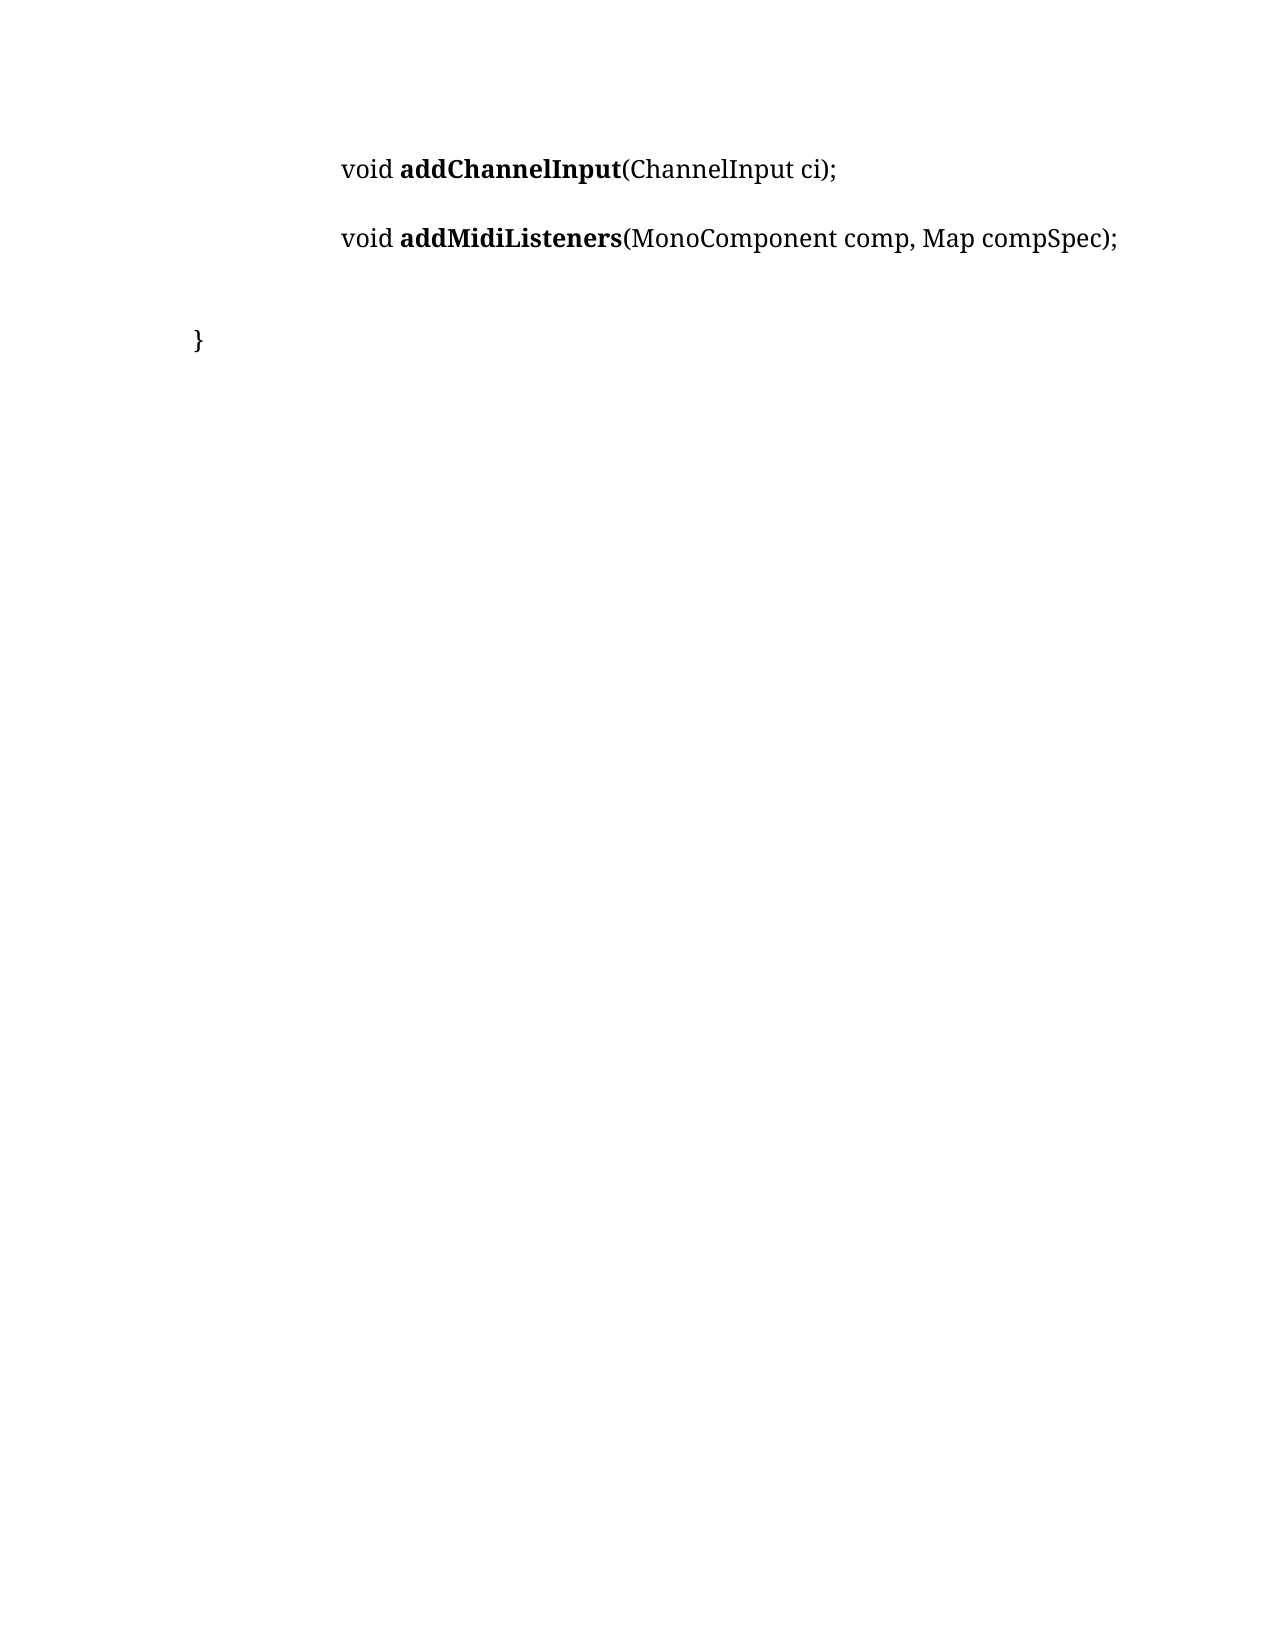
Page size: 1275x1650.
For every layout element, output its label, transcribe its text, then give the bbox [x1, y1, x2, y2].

table_cell [118, 118, 315, 152]
text } [193, 322, 1157, 357]
table_cell [315, 118, 1157, 152]
table_cell [118, 152, 315, 220]
table_cell void addMidiListeners(MonoComponent comp, Map compSpec); [315, 220, 1157, 288]
table_cell [118, 220, 315, 288]
table_cell void addChannelInput(ChannelInput ci); [315, 152, 1157, 220]
